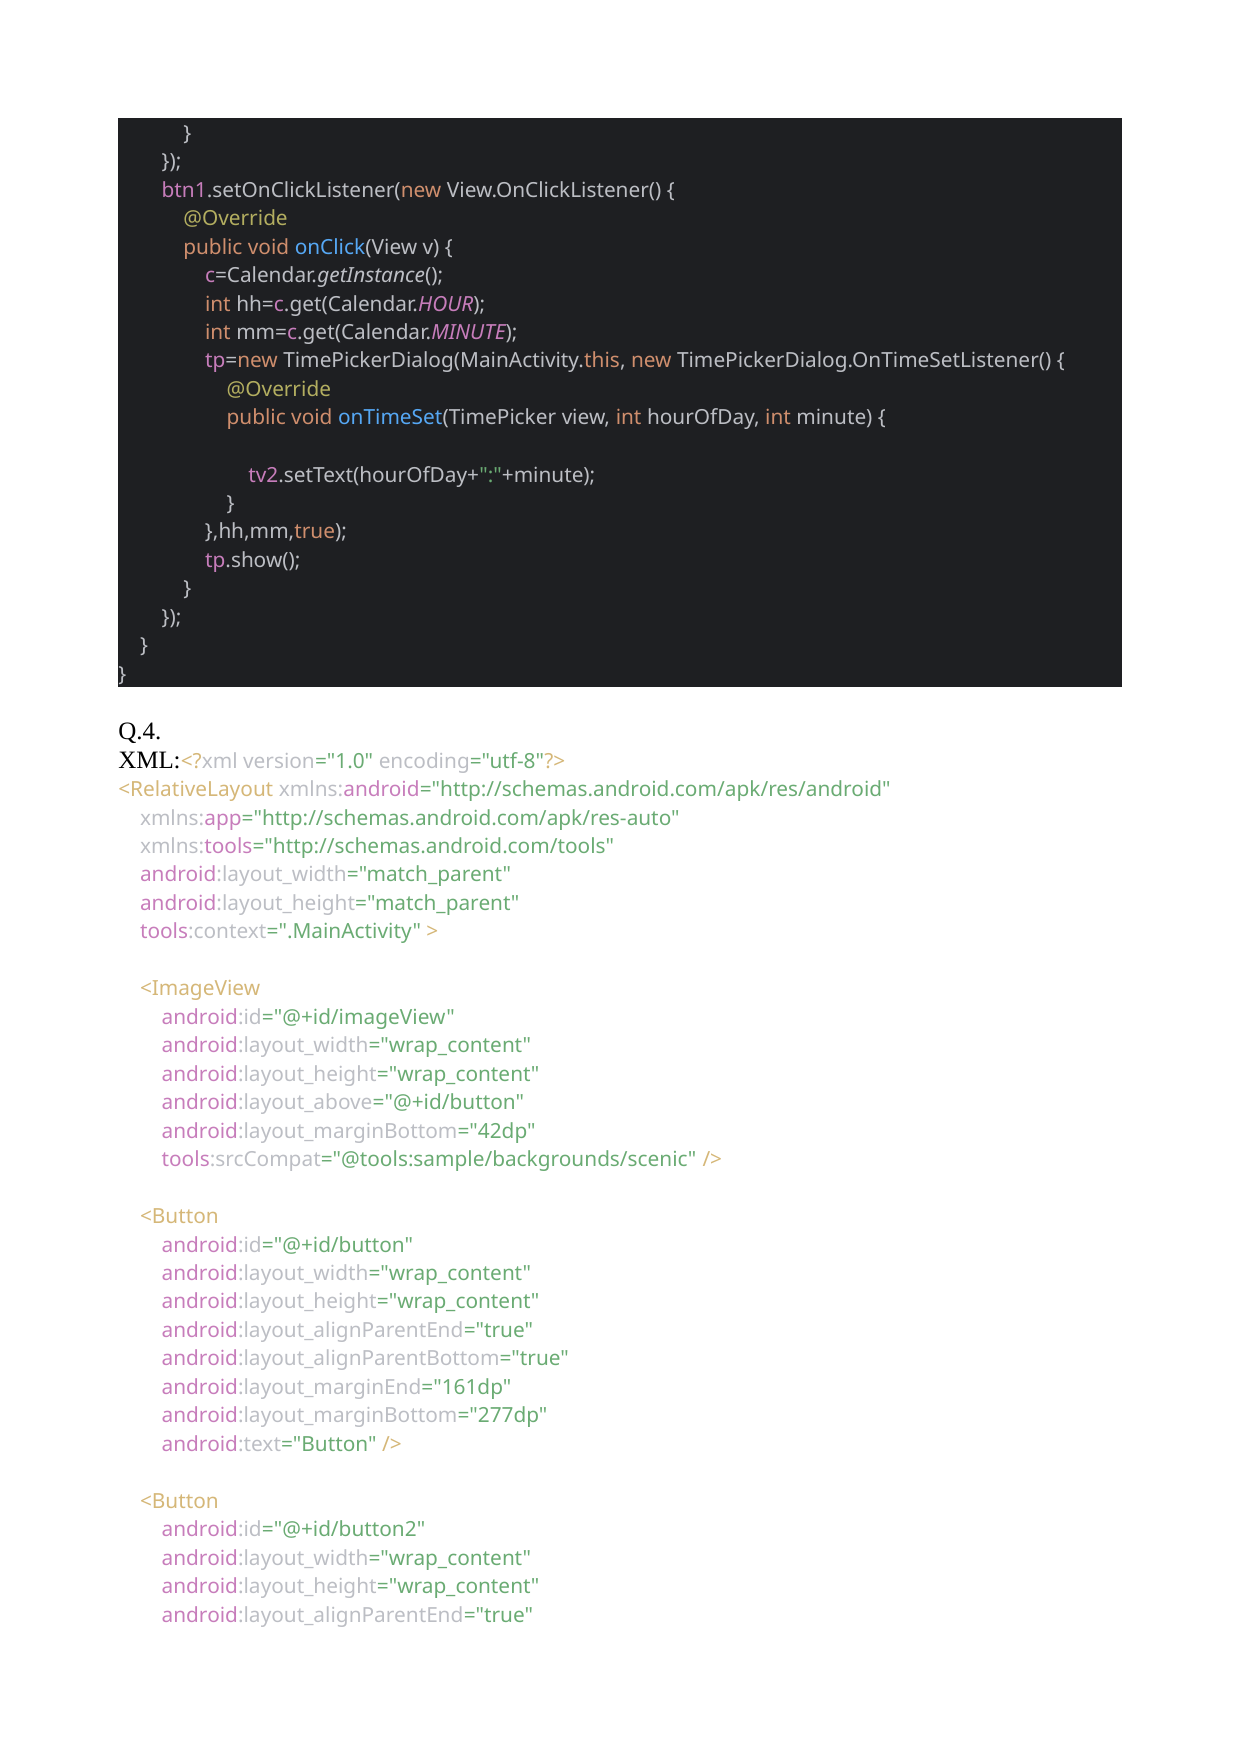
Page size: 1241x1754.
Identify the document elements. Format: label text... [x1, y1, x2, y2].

text XML:<?xml version="1.0" encoding="utf-8"?> <RelativeLayout xmlns:android="http://schemas.android.com/apk/res/android" xmlns:app="http://schemas.android.com/apk/res-auto" xmlns:tools="http://schemas.android.com/tools" android:layout_width="match_parent" android:layout_height="match_parent" tools:context=".MainActivity" > <ImageView android:id="@+id/imageView" android:layout_width="wrap_content" android:layout_height="wrap_content" android:layout_above="@+id/button" android:layout_marginBottom="42dp" tools:srcCompat="@tools:sample/backgrounds/scenic" /> <Button android:id="@+id/button" android:layout_width="wrap_content" android:layout_height="wrap_content" android:layout_alignParentEnd="true" android:layout_alignParentBottom="true" android:layout_marginEnd="161dp" android:layout_marginBottom="277dp" android:text="Button" /> <Button android:id="@+id/button2" android:layout_width="wrap_content" android:layout_height="wrap_content" android:layout_alignParentEnd="true" [118, 745, 1122, 1628]
text Q.4. [118, 716, 1122, 745]
text } }); btn1.setOnClickListener(new View.OnClickListener() { @Override public void onClick(View v) { c=Calendar.getInstance(); int hh=c.get(Calendar.HOUR); int mm=c.get(Calendar.MINUTE); tp=new TimePickerDialog(MainActivity.this, new TimePickerDialog.OnTimeSetListener() { @Override public void onTimeSet(TimePicker view, int hourOfDay, int minute) { tv2.setText(hourOfDay+":"+minute); } },hh,mm,true); tp.show(); } }); } } [118, 118, 1122, 687]
